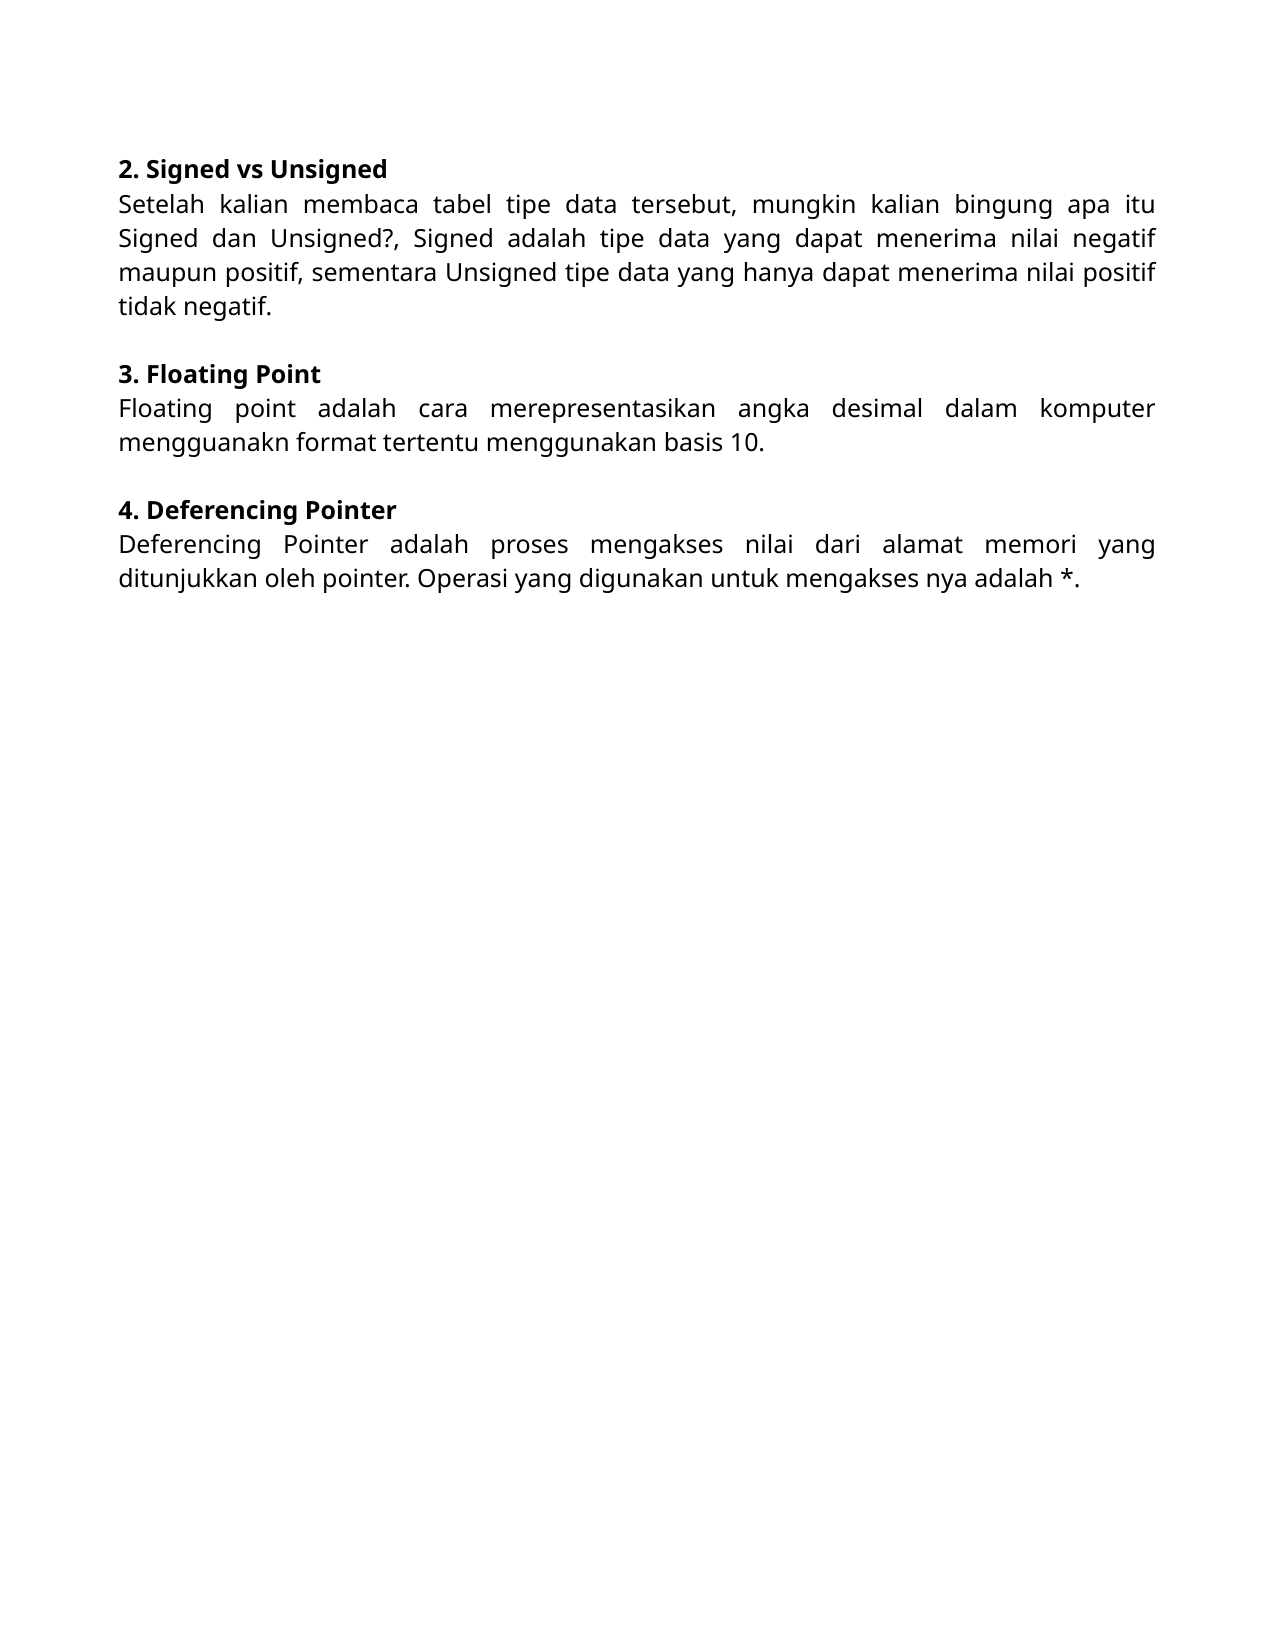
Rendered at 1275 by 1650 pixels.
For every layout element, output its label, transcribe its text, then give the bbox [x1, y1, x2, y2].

text Deferencing Pointer adalah proses mengakses nilai dari alamat memori yang ditunjukkan oleh pointer. Operasi yang digunakan untuk mengakses nya adalah *. [118, 527, 1157, 595]
text 3. Floating Point [118, 357, 1157, 391]
text 4. Deferencing Pointer [118, 493, 1157, 527]
text 2. Signed vs Unsigned [118, 152, 1157, 186]
text Setelah kalian membaca tabel tipe data tersebut, mungkin kalian bingung apa itu Signed dan Unsigned?, Signed adalah tipe data yang dapat menerima nilai negatif maupun positif, sementara Unsigned tipe data yang hanya dapat menerima nilai positif tidak negatif. [118, 186, 1157, 322]
text Floating point adalah cara merepresentasikan angka desimal dalam komputer mengguanakn format tertentu menggunakan basis 10. [118, 391, 1157, 459]
